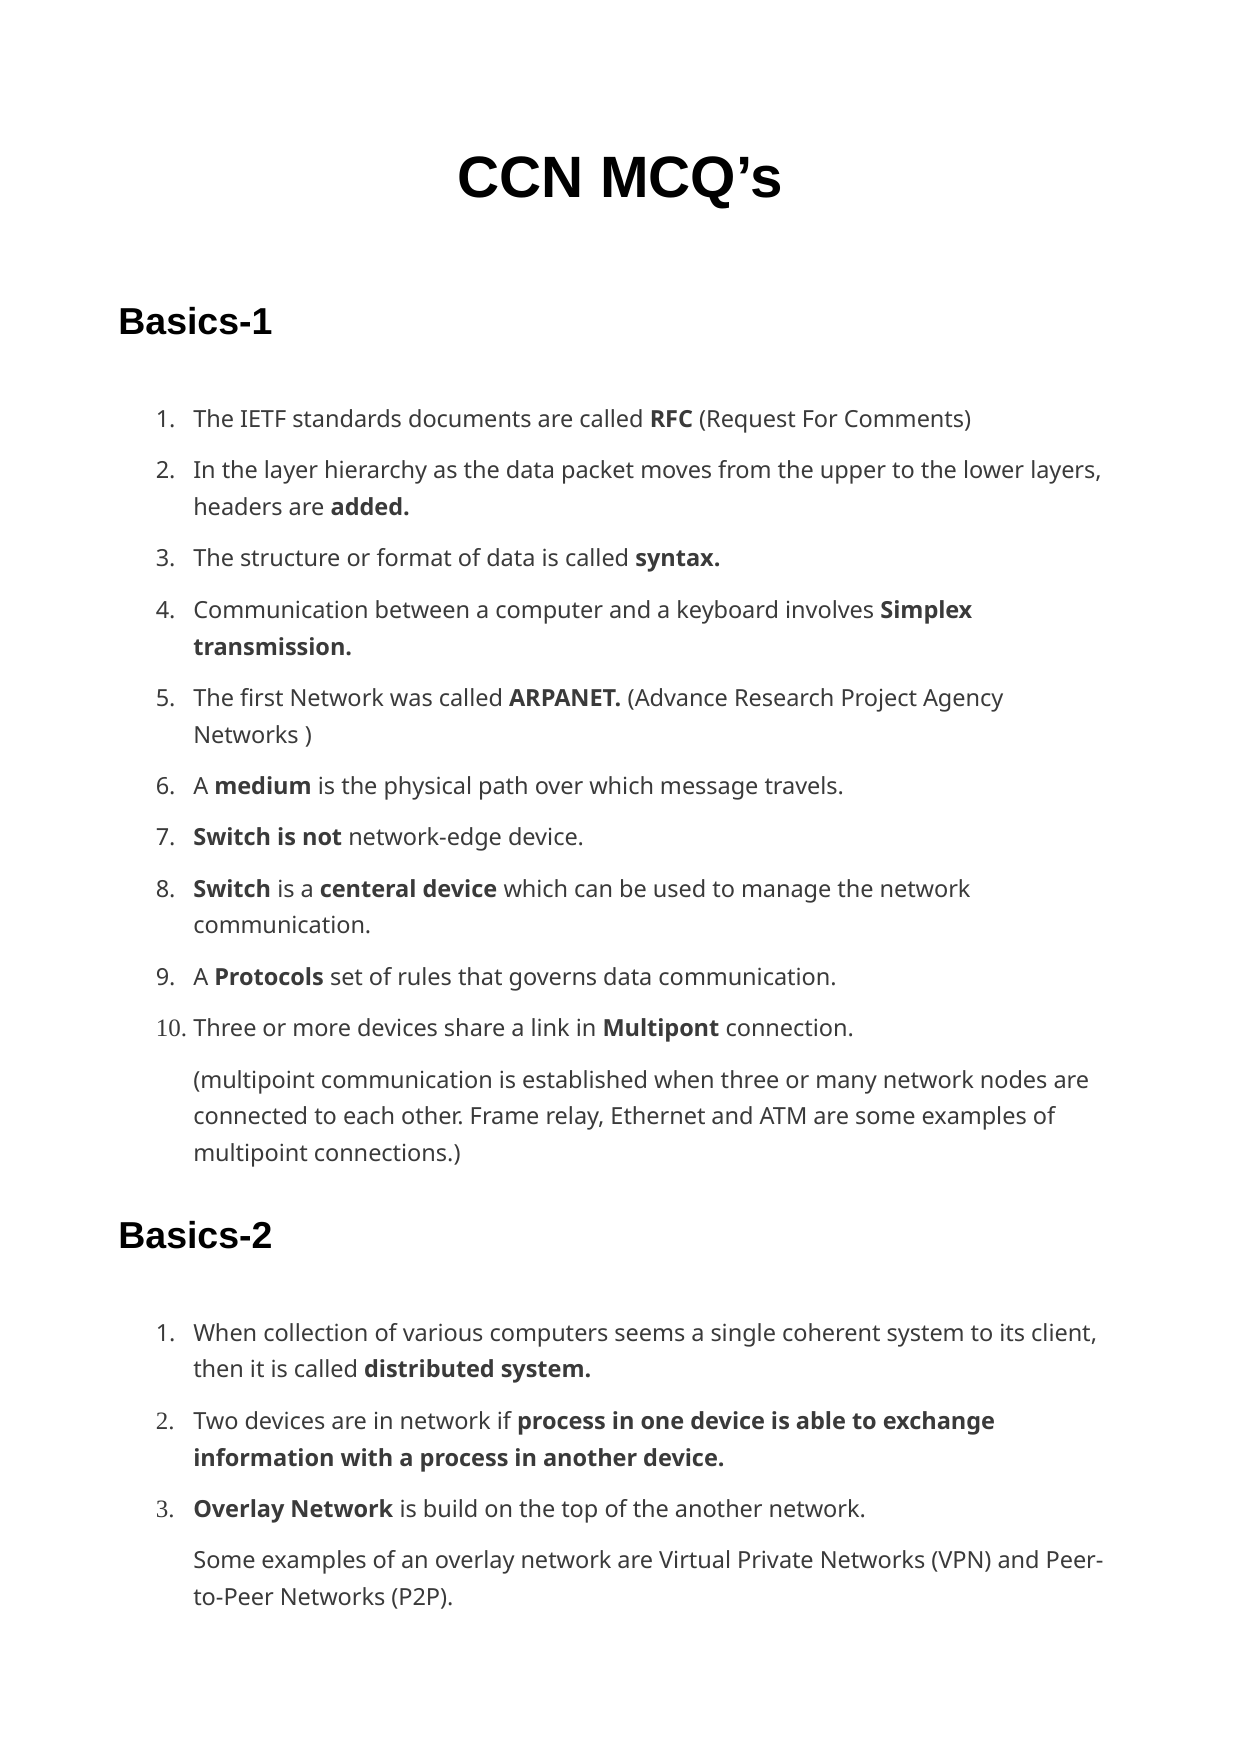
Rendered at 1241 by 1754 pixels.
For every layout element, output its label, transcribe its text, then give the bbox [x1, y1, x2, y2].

list Some examples of an overlay network are Virtual Private Networks (VPN) and Peer-to-Peer Networks (P2P). [156, 1544, 1122, 1612]
list The IETF standards documents are called RFC (Request For Comments) [156, 402, 1122, 434]
list In the layer hierarchy as the data packet moves from the upper to the lower layers, headers are added. [156, 454, 1122, 522]
subtitle Basics-2 [118, 1213, 1122, 1256]
list Two devices are in network if process in one device is able to exchange information with a process in another device. [156, 1404, 1122, 1473]
list Switch is not network-edge device. [156, 821, 1122, 853]
list Three or more devices share a link in Multipont connection. [156, 1012, 1122, 1043]
list (multipoint communication is established when three or many network nodes are connected to each other. Frame relay, Ethernet and ATM are some examples of multipoint connections.) [156, 1063, 1122, 1168]
list When collection of various computers seems a single coherent system to its client, then it is called distributed system. [156, 1316, 1122, 1385]
subtitle Basics-1 [118, 299, 1122, 342]
list A Protocols set of rules that governs data communication. [156, 960, 1122, 992]
list Overlay Network is build on the top of the another network. [156, 1492, 1122, 1524]
list Communication between a computer and a keyboard involves Simplex transmission. [156, 593, 1122, 662]
list The structure or format of data is called syntax. [156, 542, 1122, 574]
list Switch is a centeral device which can be used to manage the network communication. [156, 872, 1122, 941]
title CCN MCQ’s [118, 143, 1122, 210]
list A medium is the physical path over which message travels. [156, 769, 1122, 801]
list The first Network was called ARPANET. (Advance Research Project Agency Networks ) [156, 681, 1122, 750]
